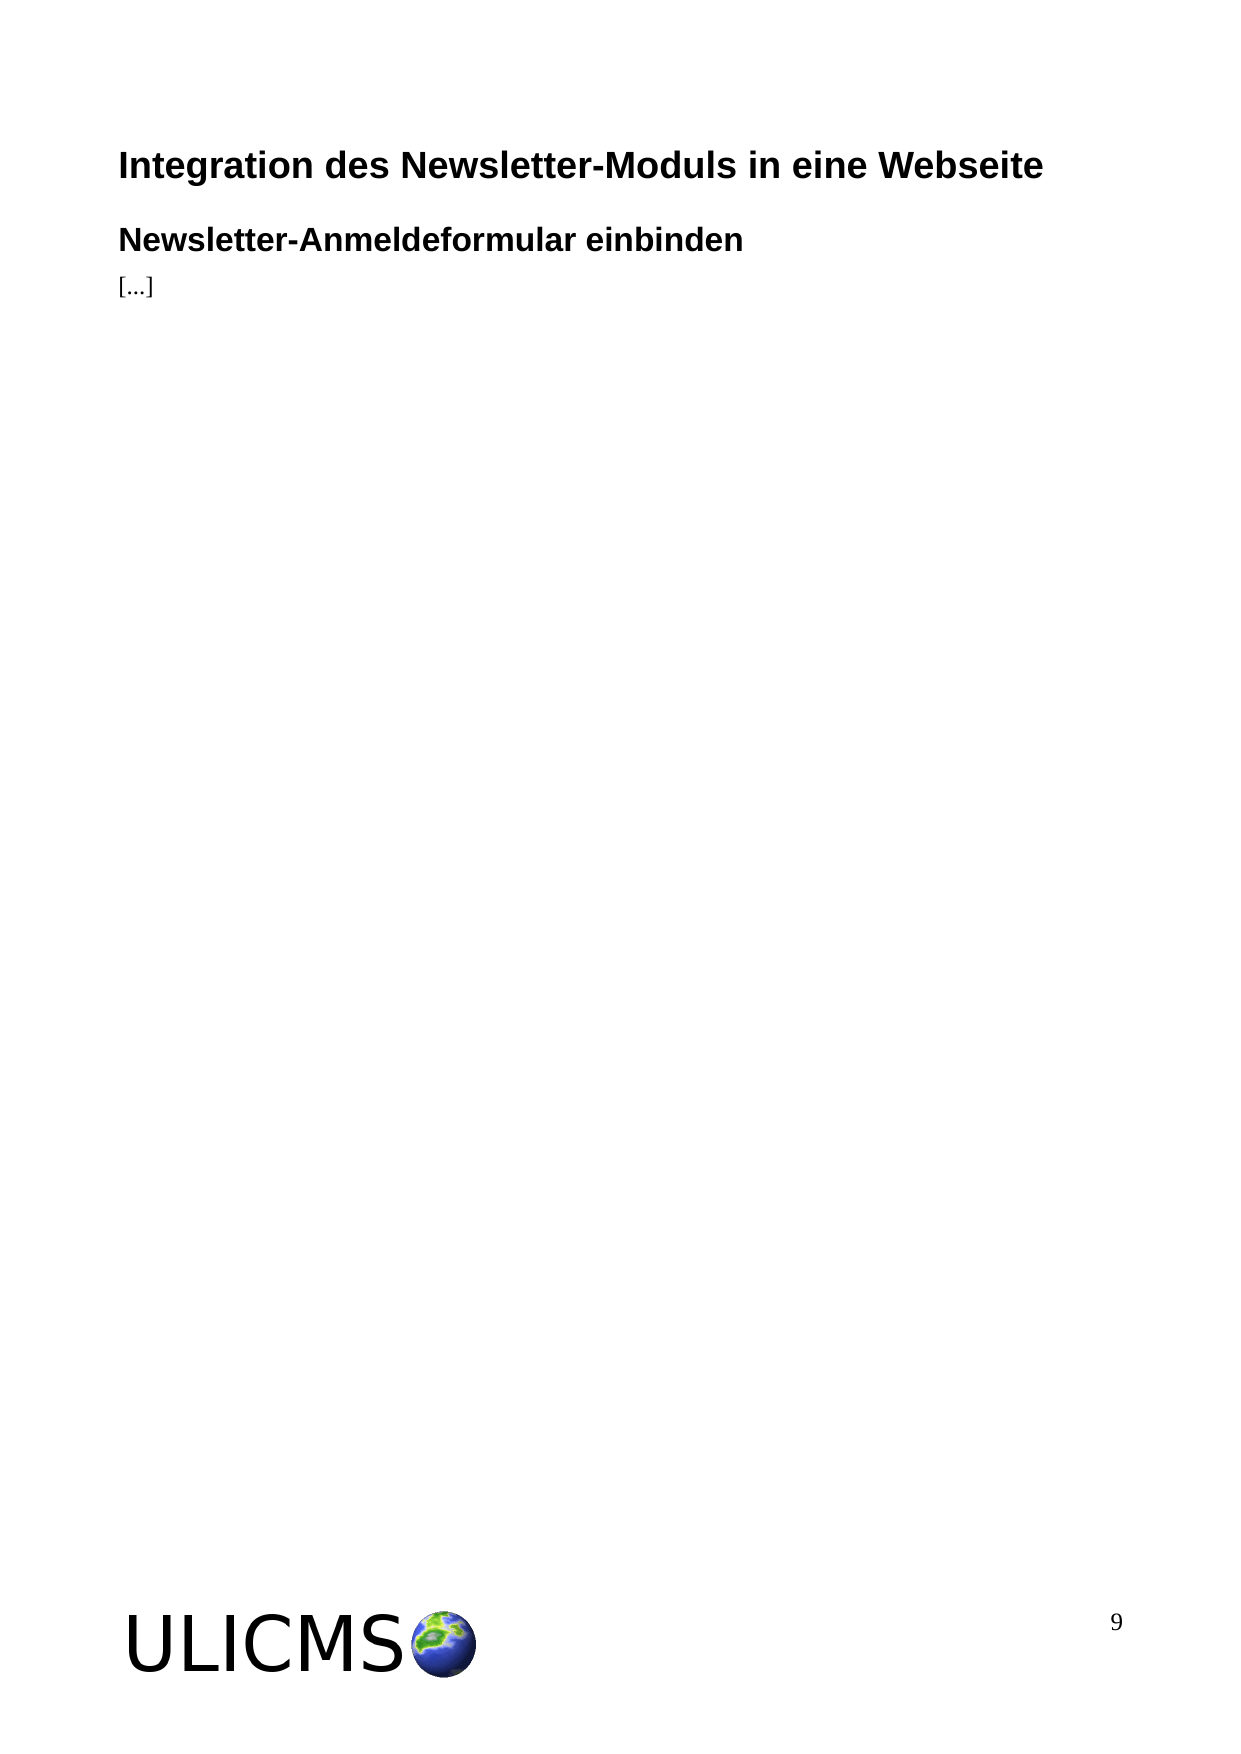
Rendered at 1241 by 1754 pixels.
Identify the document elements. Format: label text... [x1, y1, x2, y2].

text [...] [118, 271, 1123, 300]
subtitle Newsletter-Anmeldeformular einbinden [118, 220, 1123, 259]
subtitle Integration des Newsletter-Moduls in eine Webseite [118, 143, 1123, 187]
picture [118, 1607, 479, 1681]
